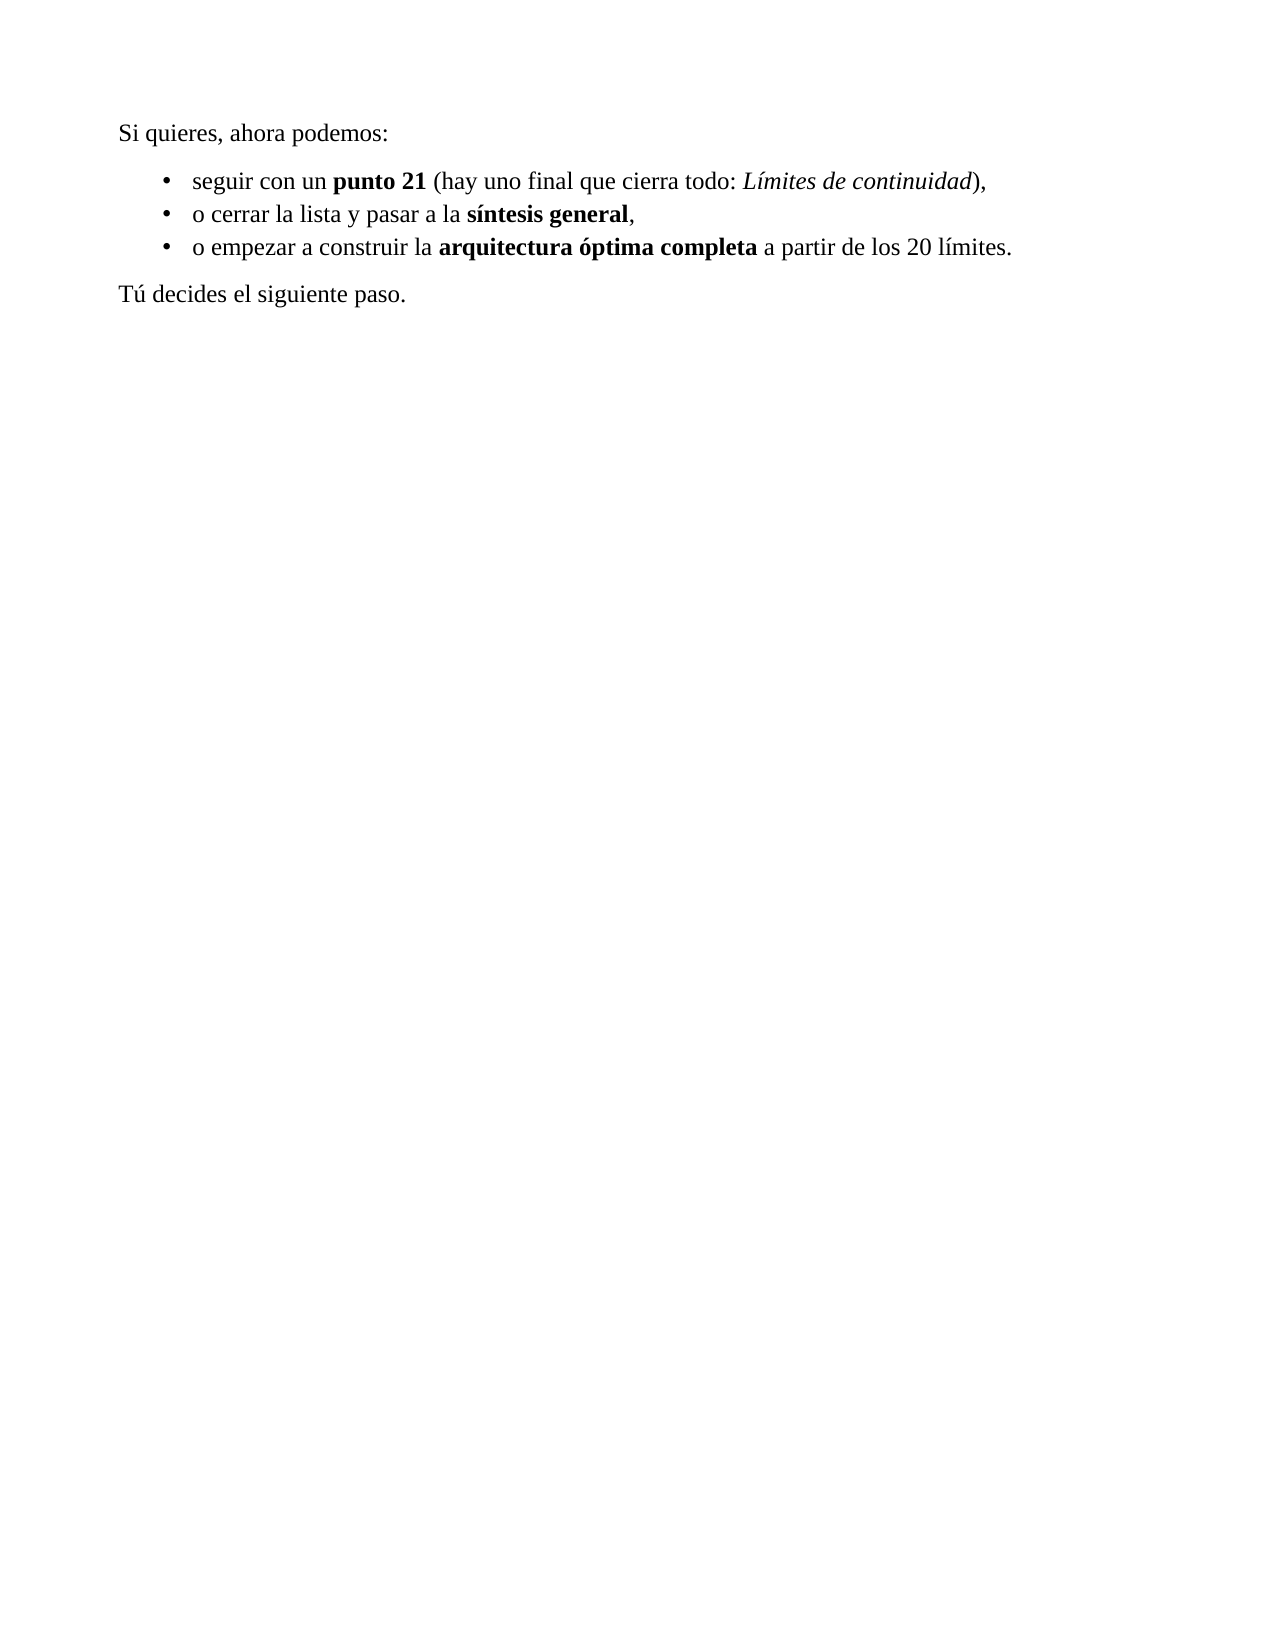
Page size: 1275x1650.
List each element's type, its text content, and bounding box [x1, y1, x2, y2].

list o cerrar la lista y pasar a la síntesis general, [162, 199, 1157, 227]
list seguir con un punto 21 (hay uno final que cierra todo: Límites de continuidad), [162, 166, 1157, 194]
text Tú decides el siguiente paso. [118, 279, 1157, 308]
list o empezar a construir la arquitectura óptima completa a partir de los 20 límites. [162, 232, 1157, 261]
text Si quieres, ahora podemos: [118, 118, 1157, 147]
